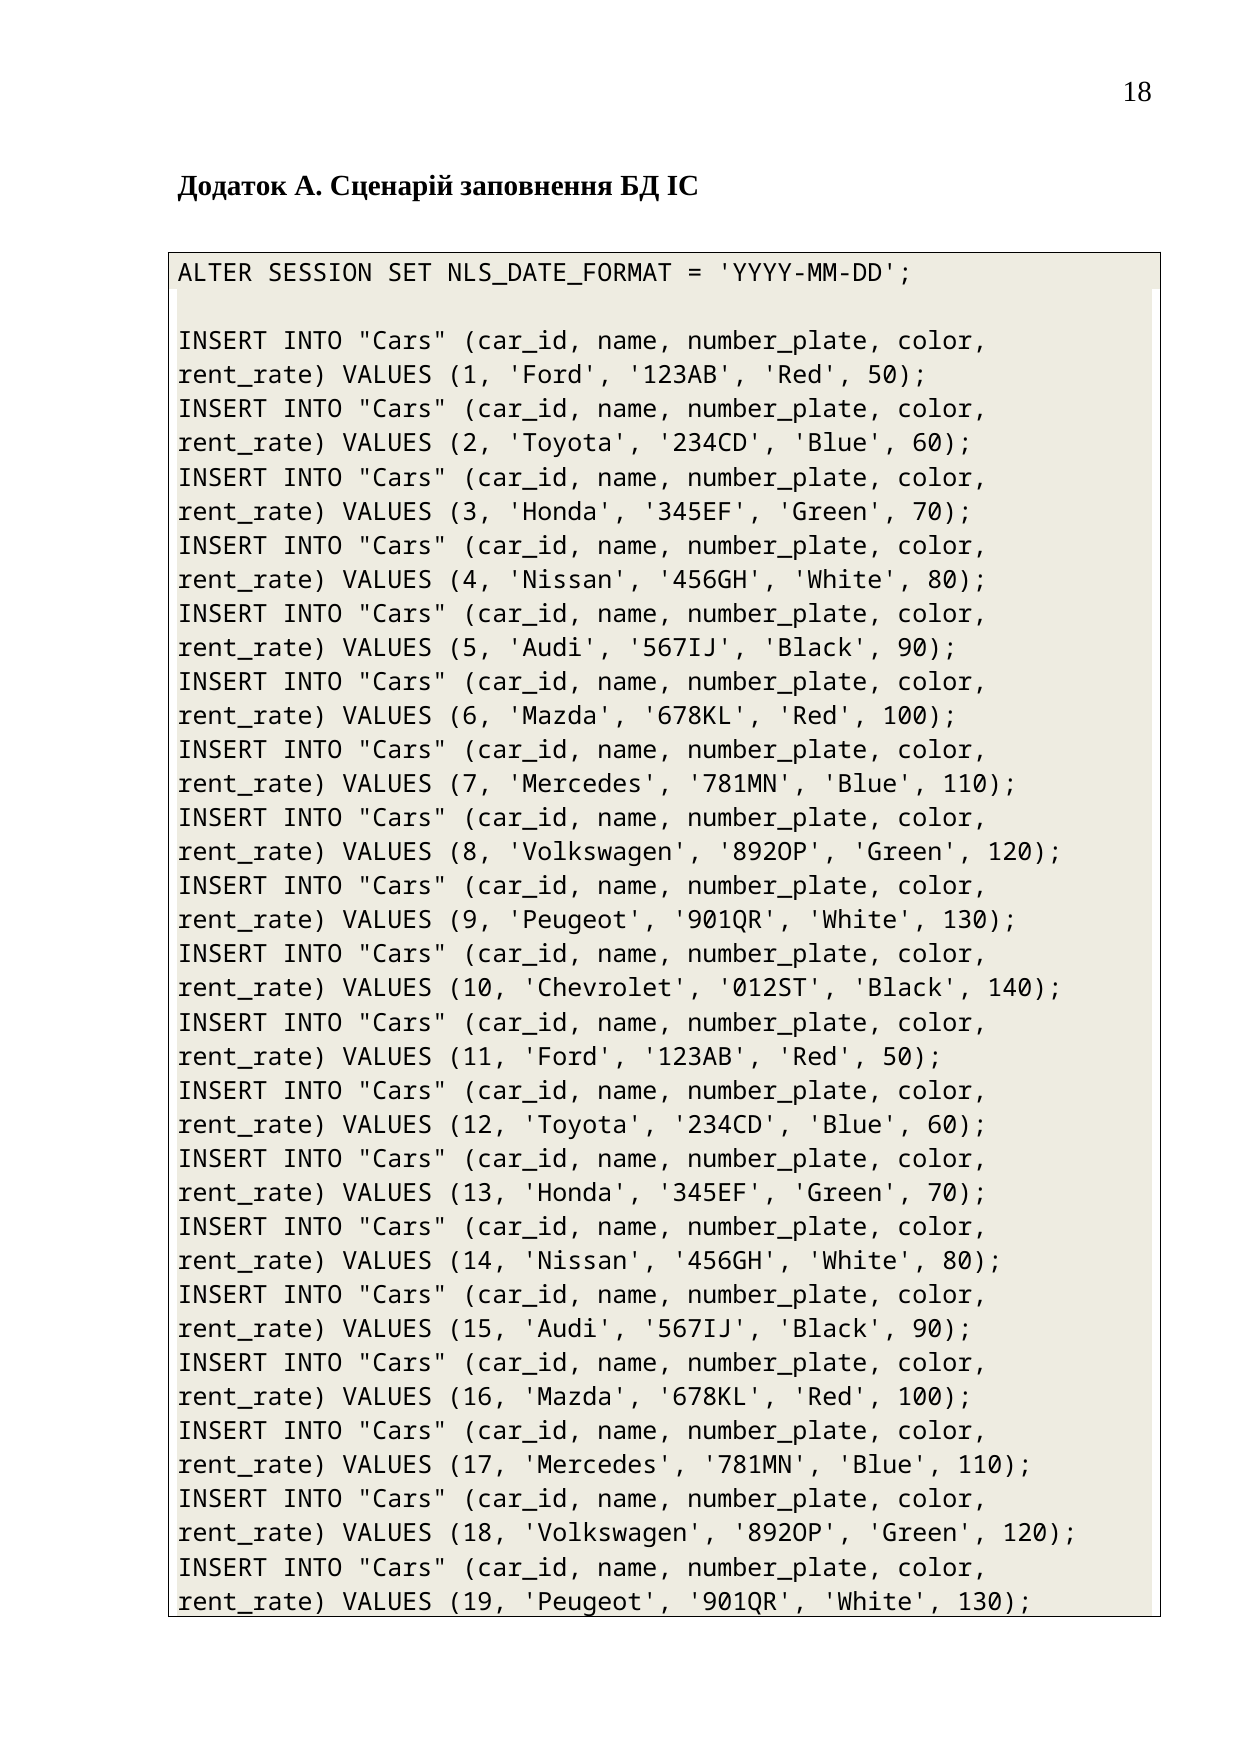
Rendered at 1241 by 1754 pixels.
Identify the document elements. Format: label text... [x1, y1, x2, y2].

text INSERT INTO "Cars" (car_id, name, number_plate, color, rent_rate) VALUES (5, 'Audi', '567IJ', 'Black', 90); [177, 595, 1152, 663]
subtitle Додаток А. Сценарій заповнення БД ІС [177, 168, 1152, 202]
text INSERT INTO "Cars" (car_id, name, number_plate, color, rent_rate) VALUES (16, 'Mazda', '678KL', 'Red', 100); [177, 1345, 1152, 1413]
text INSERT INTO "Cars" (car_id, name, number_plate, color, rent_rate) VALUES (3, 'Honda', '345EF', 'Green', 70); [177, 459, 1152, 527]
text INSERT INTO "Cars" (car_id, name, number_plate, color, rent_rate) VALUES (8, 'Volkswagen', '892OP', 'Green', 120); [177, 800, 1152, 868]
text INSERT INTO "Cars" (car_id, name, number_plate, color, rent_rate) VALUES (7, 'Mercedes', '781MN', 'Blue', 110); [177, 732, 1152, 800]
text INSERT INTO "Cars" (car_id, name, number_plate, color, rent_rate) VALUES (4, 'Nissan', '456GH', 'White', 80); [177, 527, 1152, 595]
text INSERT INTO "Cars" (car_id, name, number_plate, color, rent_rate) VALUES (9, 'Peugeot', '901QR', 'White', 130); [177, 868, 1152, 936]
text INSERT INTO "Cars" (car_id, name, number_plate, color, rent_rate) VALUES (19, 'Peugeot', '901QR', 'White', 130); [177, 1549, 1152, 1616]
text INSERT INTO "Cars" (car_id, name, number_plate, color, rent_rate) VALUES (18, 'Volkswagen', '892OP', 'Green', 120); [177, 1481, 1152, 1549]
text ALTER SESSION SET NLS_DATE_FORMAT = 'YYYY-MM-DD'; [169, 253, 1160, 289]
text INSERT INTO "Cars" (car_id, name, number_plate, color, rent_rate) VALUES (11, 'Ford', '123AB', 'Red', 50); [177, 1004, 1152, 1072]
text INSERT INTO "Cars" (car_id, name, number_plate, color, rent_rate) VALUES (14, 'Nissan', '456GH', 'White', 80); [177, 1208, 1152, 1277]
text INSERT INTO "Cars" (car_id, name, number_plate, color, rent_rate) VALUES (2, 'Toyota', '234CD', 'Blue', 60); [177, 391, 1152, 459]
text INSERT INTO "Cars" (car_id, name, number_plate, color, rent_rate) VALUES (1, 'Ford', '123AB', 'Red', 50); [177, 323, 1152, 391]
text INSERT INTO "Cars" (car_id, name, number_plate, color, rent_rate) VALUES (13, 'Honda', '345EF', 'Green', 70); [177, 1140, 1152, 1208]
text INSERT INTO "Cars" (car_id, name, number_plate, color, rent_rate) VALUES (12, 'Toyota', '234CD', 'Blue', 60); [177, 1072, 1152, 1140]
text INSERT INTO "Cars" (car_id, name, number_plate, color, rent_rate) VALUES (10, 'Chevrolet', '012ST', 'Black', 140); [177, 936, 1152, 1004]
text INSERT INTO "Cars" (car_id, name, number_plate, color, rent_rate) VALUES (17, 'Mercedes', '781MN', 'Blue', 110); [177, 1413, 1152, 1481]
text INSERT INTO "Cars" (car_id, name, number_plate, color, rent_rate) VALUES (6, 'Mazda', '678KL', 'Red', 100); [177, 663, 1152, 732]
text INSERT INTO "Cars" (car_id, name, number_plate, color, rent_rate) VALUES (15, 'Audi', '567IJ', 'Black', 90); [177, 1277, 1152, 1345]
